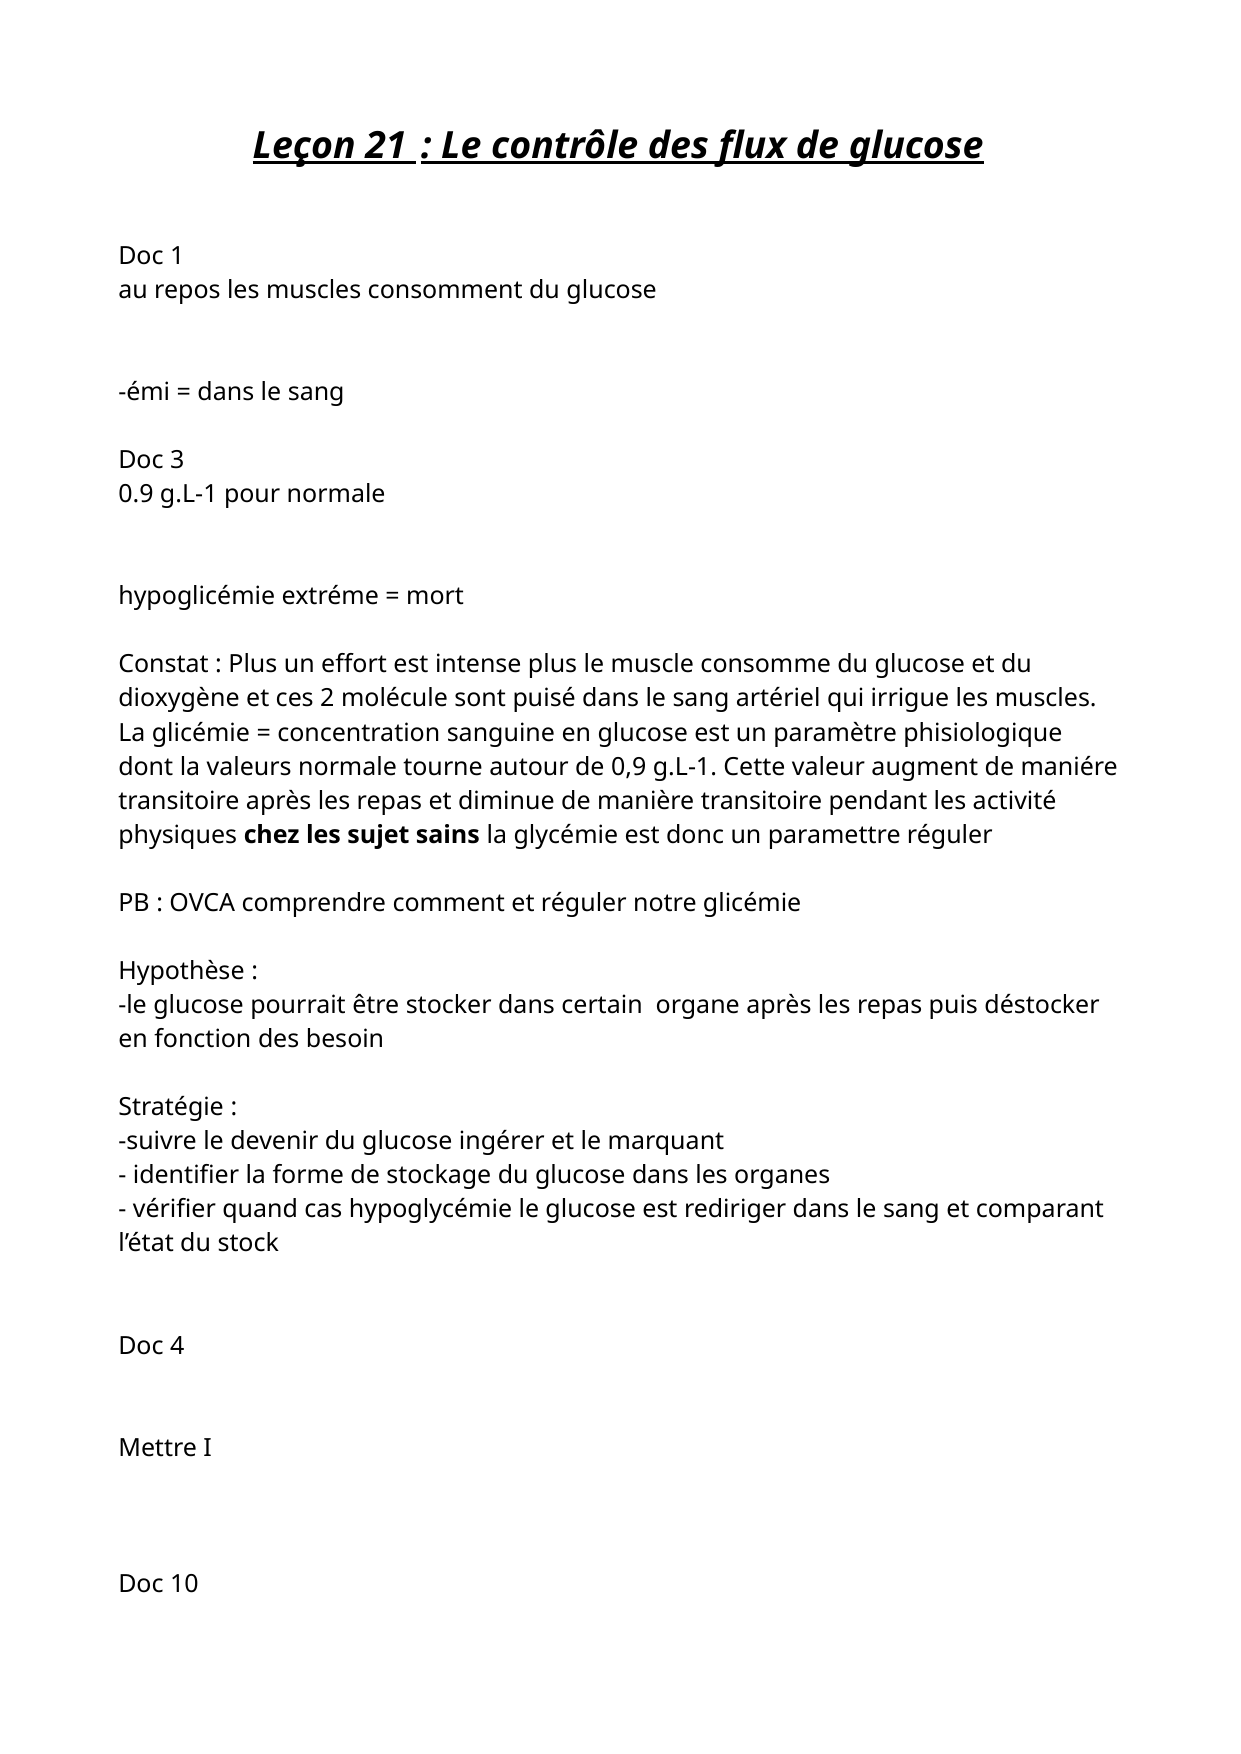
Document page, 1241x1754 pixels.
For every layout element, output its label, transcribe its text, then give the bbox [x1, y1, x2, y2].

text Leçon 21 : Le contrôle des flux de glucose [118, 118, 1122, 169]
text Doc 4 [118, 1327, 1122, 1361]
text Doc 1 [118, 237, 1122, 271]
text Hypothèse : [118, 953, 1122, 987]
text Doc 10 [118, 1566, 1122, 1600]
text au repos les muscles consomment du glucose [118, 271, 1122, 305]
text Constat : Plus un effort est intense plus le muscle consomme du glucose et du dioxygène et ces 2 molécule sont puisé dans le sang artériel qui irrigue les muscles. La glicémie = concentration sanguine en glucose est un paramètre phisiologique dont la valeurs normale tourne autour de 0,9 g.L-1. Cette valeur augment de maniére transitoire après les repas et diminue de manière transitoire pendant les activité physiques chez les sujet sains la glycémie est donc un paramettre réguler [118, 646, 1122, 850]
text PB : OVCA comprendre comment et réguler notre glicémie [118, 884, 1122, 918]
text Mettre I [118, 1429, 1122, 1463]
text - identifier la forme de stockage du glucose dans les organes [118, 1157, 1122, 1191]
text -émi = dans le sang [118, 373, 1122, 408]
text Stratégie : [118, 1089, 1122, 1123]
text Doc 3 [118, 442, 1122, 476]
text -suivre le devenir du glucose ingérer et le marquant [118, 1123, 1122, 1157]
text -le glucose pourrait être stocker dans certain organe après les repas puis déstocker en fonction des besoin [118, 987, 1122, 1055]
text 0.9 g.L-1 pour normale [118, 476, 1122, 510]
text hypoglicémie extréme = mort [118, 578, 1122, 612]
text - vérifier quand cas hypoglycémie le glucose est rediriger dans le sang et comparant l’état du stock [118, 1191, 1122, 1259]
